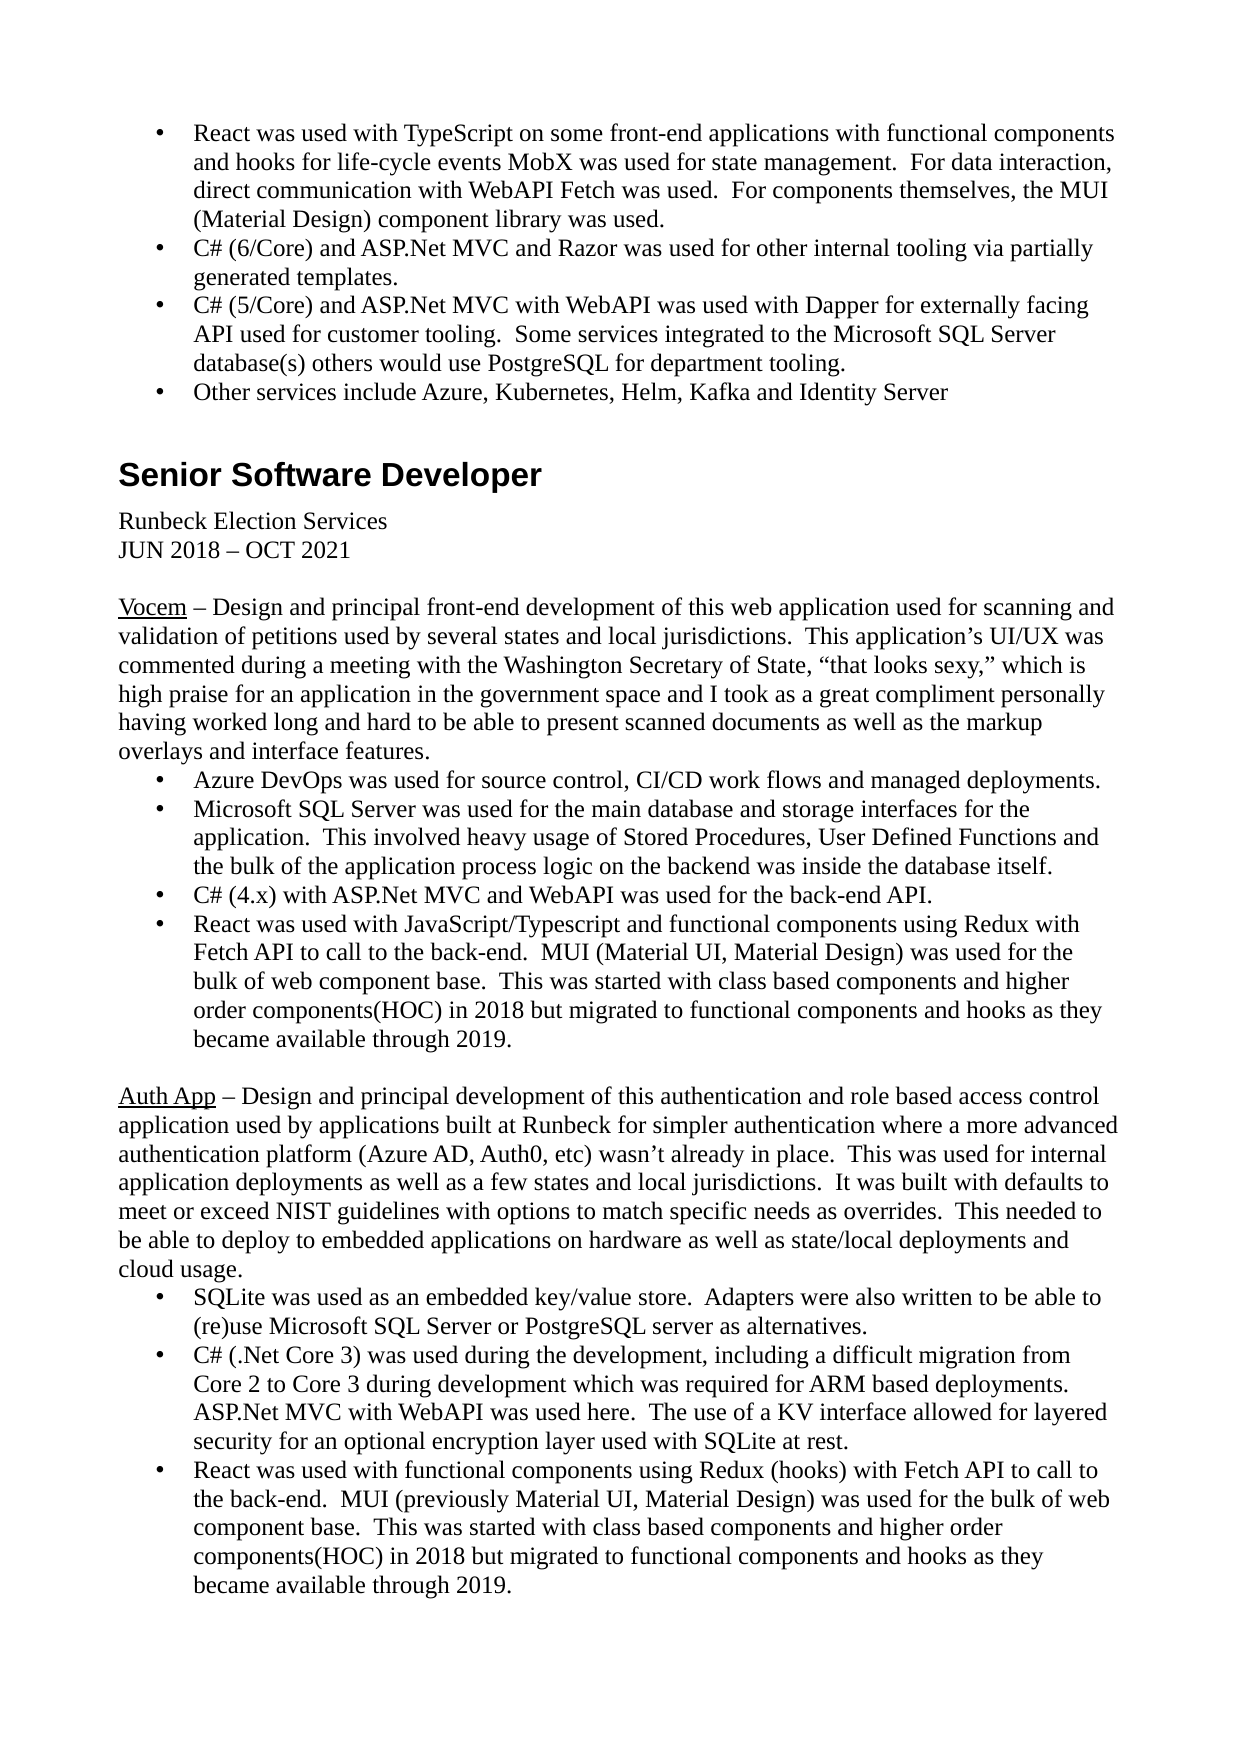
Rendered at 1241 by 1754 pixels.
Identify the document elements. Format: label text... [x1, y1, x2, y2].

list React was used with functional components using Redux (hooks) with Fetch API to call to the back-end. MUI (previously Material UI, Material Design) was used for the bulk of web component base. This was started with class based components and higher order components(HOC) in 2018 but migrated to functional components and hooks as they became available through 2019. [156, 1455, 1122, 1599]
list Microsoft SQL Server was used for the main database and storage interfaces for the application. This involved heavy usage of Stored Procedures, User Defined Functions and the bulk of the application process logic on the backend was inside the database itself. [156, 794, 1122, 880]
list C# (6/Core) and ASP.Net MVC and Razor was used for other internal tooling via partially generated templates. [156, 233, 1122, 291]
text Auth App – Design and principal development of this authentication and role based access control application used by applications built at Runbeck for simpler authentication where a more advanced authentication platform (Azure AD, Auth0, etc) wasn’t already in place. This was used for internal application deployments as well as a few states and local jurisdictions. It was built with defaults to meet or exceed NIST guidelines with options to match specific needs as overrides. This needed to be able to deploy to embedded applications on hardware as well as state/local deployments and cloud usage. [118, 1081, 1122, 1282]
list React was used with TypeScript on some front-end applications with functional components and hooks for life-cycle events MobX was used for state management. For data interaction, direct communication with WebAPI Fetch was used. For components themselves, the MUI (Material Design) component library was used. [156, 118, 1122, 233]
text Vocem – Design and principal front-end development of this web application used for scanning and validation of petitions used by several states and local jurisdictions. This application’s UI/UX was commented during a meeting with the Washington Secretary of State, “that looks sexy,” which is high praise for an application in the government space and I took as a great compliment personally having worked long and hard to be able to present scanned documents as well as the markup overlays and interface features. [118, 592, 1122, 765]
list Other services include Azure, Kubernetes, Helm, Kafka and Identity Server [156, 377, 1122, 406]
text Runbeck Election Services [118, 506, 1122, 535]
subtitle Senior Software Developer [118, 455, 1122, 494]
list SQLite was used as an embedded key/value store. Adapters were also written to be able to (re)use Microsoft SQL Server or PostgreSQL server as alternatives. [156, 1282, 1122, 1340]
list C# (5/Core) and ASP.Net MVC with WebAPI was used with Dapper for externally facing API used for customer tooling. Some services integrated to the Microsoft SQL Server database(s) others would use PostgreSQL for department tooling. [156, 291, 1122, 377]
list Azure DevOps was used for source control, CI/CD work flows and managed deployments. [156, 765, 1122, 794]
list C# (4.x) with ASP.Net MVC and WebAPI was used for the back-end API. [156, 880, 1122, 909]
list C# (.Net Core 3) was used during the development, including a difficult migration from Core 2 to Core 3 during development which was required for ARM based deployments. ASP.Net MVC with WebAPI was used here. The use of a KV interface allowed for layered security for an optional encryption layer used with SQLite at rest. [156, 1340, 1122, 1455]
list React was used with JavaScript/Typescript and functional components using Redux with Fetch API to call to the back-end. MUI (Material UI, Material Design) was used for the bulk of web component base. This was started with class based components and higher order components(HOC) in 2018 but migrated to functional components and hooks as they became available through 2019. [156, 909, 1122, 1052]
text JUN 2018 – OCT 2021 [118, 535, 1122, 564]
